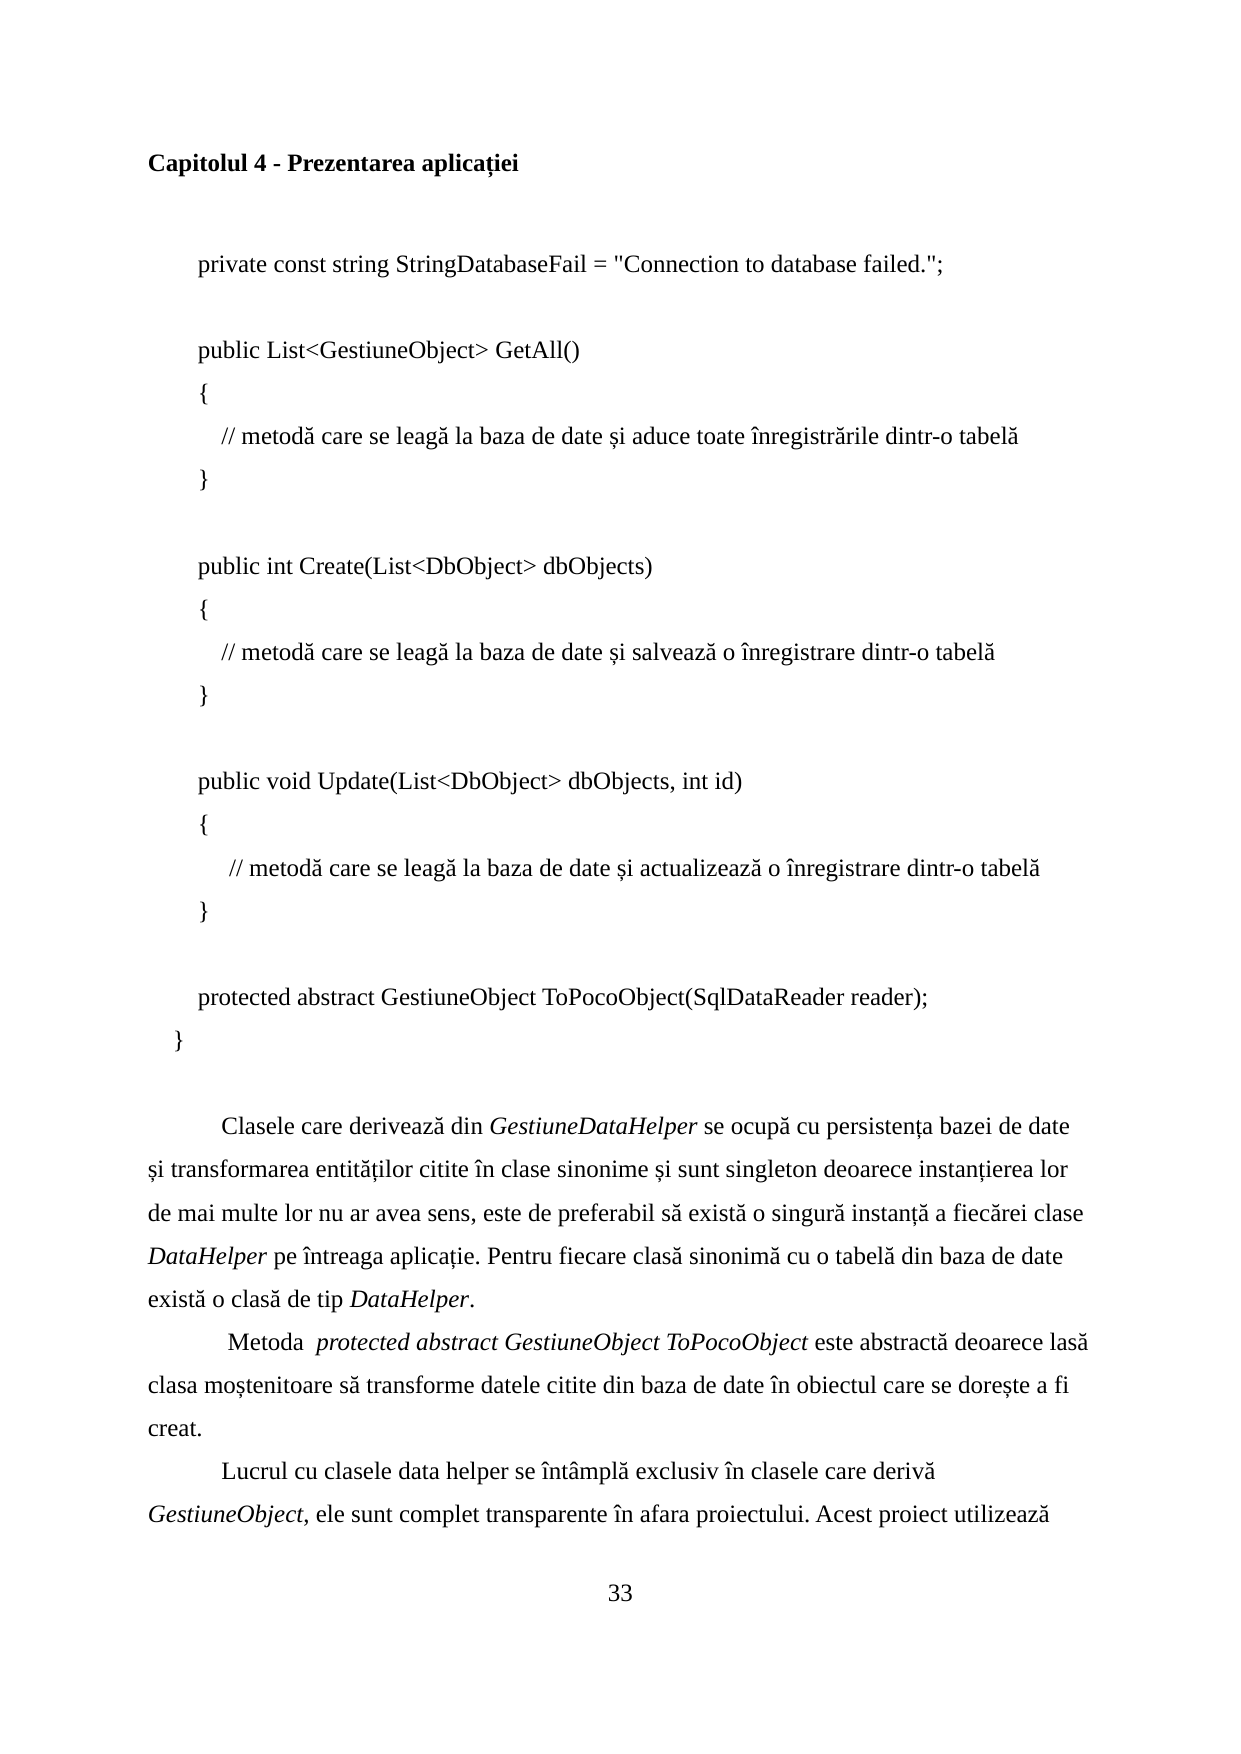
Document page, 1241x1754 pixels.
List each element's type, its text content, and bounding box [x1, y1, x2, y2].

text public int Create(List<DbObject> dbObjects) [148, 551, 1093, 579]
text } [148, 680, 1093, 709]
text // metodă care se leagă la baza de date și actualizează o înregistrare dintr-o tabelă [148, 853, 1093, 881]
text protected abstract GestiuneObject ToPocoObject(SqlDataReader reader); [148, 982, 1093, 1011]
text Metoda protected abstract GestiuneObject ToPocoObject este abstractă deoarece lasă clasa moștenitoare să transforme datele citite din baza de date în obiectul care se dorește a fi creat. [148, 1327, 1093, 1442]
text { [148, 594, 1093, 623]
text } [148, 464, 1093, 493]
text public void Update(List<DbObject> dbObjects, int id) [148, 766, 1093, 795]
text } [148, 896, 1093, 924]
text Clasele care derivează din GestiuneDataHelper se ocupă cu persistența bazei de date și transformarea entităților citite în clase sinonime și sunt singleton deoarece instanțierea lor de mai multe lor nu ar avea sens, este de preferabil să există o singură instanță a fiecărei clase DataHelper pe întreaga aplicație. Pentru fiecare clasă sinonimă cu o tabelă din baza de date există o clasă de tip DataHelper. [148, 1111, 1093, 1313]
text // metodă care se leagă la baza de date și aduce toate înregistrările dintr-o tabelă [148, 421, 1093, 450]
text { [148, 809, 1093, 838]
text { [148, 378, 1093, 407]
text private const string StringDatabaseFail = "Connection to database failed."; [148, 249, 1093, 278]
text Lucrul cu clasele data helper se întâmplă exclusiv în clasele care derivă GestiuneObject, ele sunt complet transparente în afara proiectului. Acest proiect utilizează [148, 1456, 1093, 1528]
text } [148, 1025, 1093, 1054]
text // metodă care se leagă la baza de date și salvează o înregistrare dintr-o tabelă [148, 637, 1093, 666]
text public List<GestiuneObject> GetAll() [148, 335, 1093, 364]
